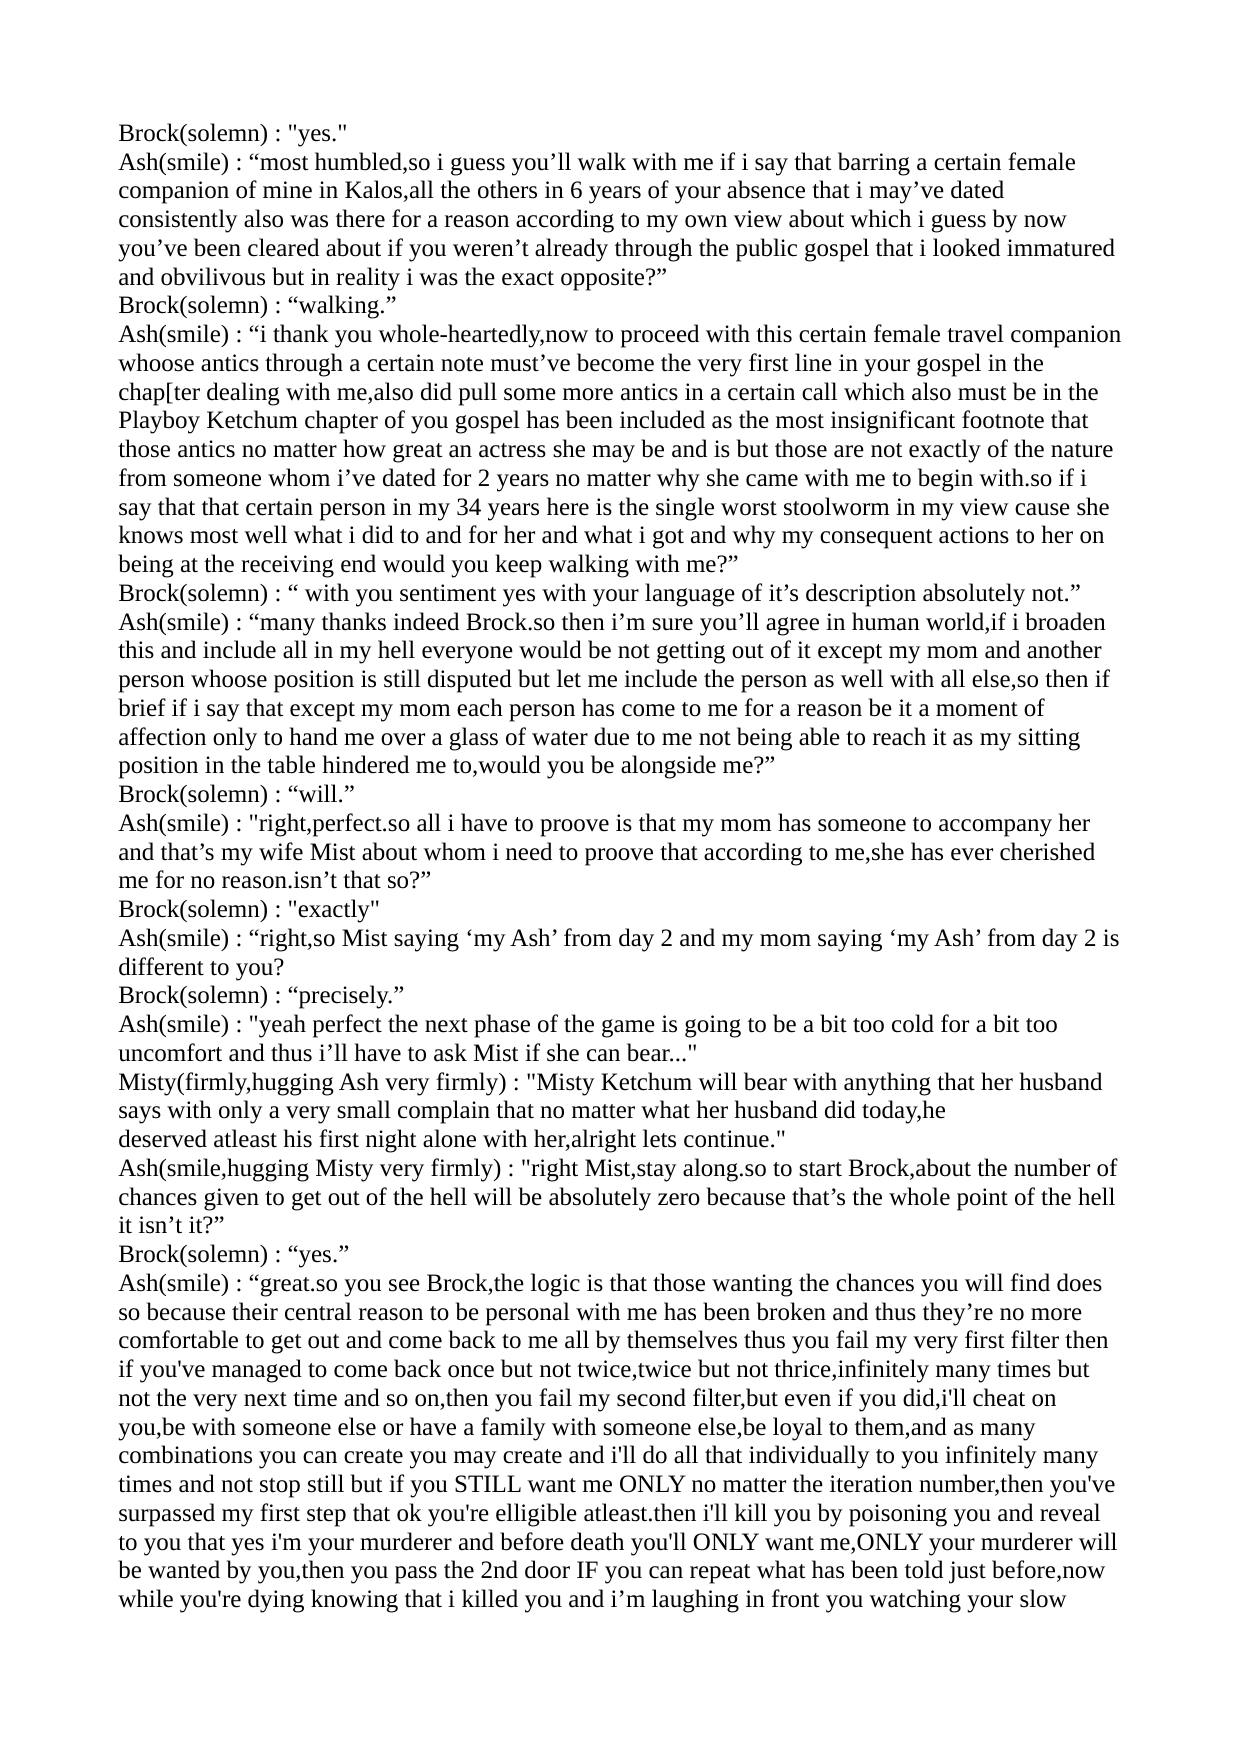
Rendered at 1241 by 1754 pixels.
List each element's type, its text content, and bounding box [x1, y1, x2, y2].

text Ash(smile) : “i thank you whole-heartedly,now to proceed with this certain female travel companion whoose antics through a certain note must’ve become the very first line in your gospel in the chap[ter dealing with me,also did pull some more antics in a certain call which also must be in the Playboy Ketchum chapter of you gospel has been included as the most insignificant footnote that those antics no matter how great an actress she may be and is but those are not exactly of the nature from someone whom i’ve dated for 2 years no matter why she came with me to begin with.so if i say that that certain person in my 34 years here is the single worst stoolworm in my view cause she knows most well what i did to and for her and what i got and why my consequent actions to her on being at the receiving end would you keep walking with me?” [118, 319, 1122, 578]
text Brock(solemn) : "exactly" [118, 894, 1122, 923]
text Ash(smile) : “right,so Mist saying ‘my Ash’ from day 2 and my mom saying ‘my Ash’ from day 2 is different to you? [118, 923, 1122, 981]
text Ash(smile) : “many thanks indeed Brock.so then i’m sure you’ll agree in human world,if i broaden this and include all in my hell everyone would be not getting out of it except my mom and another person whoose position is still disputed but let me include the person as well with all else,so then if brief if i say that except my mom each person has come to me for a reason be it a moment of affection only to hand me over a glass of water due to me not being able to reach it as my sitting position in the table hindered me to,would you be alongside me?” [118, 607, 1122, 779]
text Brock(solemn) : “will.” [118, 779, 1122, 808]
text Ash(smile) : “great.so you see Brock,the logic is that those wanting the chances you will find does so because their central reason to be personal with me has been broken and thus they’re no more comfortable to get out and come back to me all by themselves thus you fail my very first filter then if you've managed to come back once but not twice,twice but not thrice,infinitely many times but not the very next time and so on,then you fail my second filter,but even if you did,i'll cheat on you,be with someone else or have a family with someone else,be loyal to them,and as many combinations you can create you may create and i'll do all that individually to you infinitely many times and not stop still but if you STILL want me ONLY no matter the iteration number,then you've surpassed my first step that ok you're elligible atleast.then i'll kill you by poisoning you and reveal to you that yes i'm your murderer and before death you'll ONLY want me,ONLY your murderer will be wanted by you,then you pass the 2nd door IF you can repeat what has been told just before,now while you're dying knowing that i killed you and i’m laughing in front you watching your slow [118, 1268, 1122, 1613]
text Brock(solemn) : "yes." [118, 118, 1122, 147]
text Brock(solemn) : “walking.” [118, 291, 1122, 319]
text Brock(solemn) : “yes.” [118, 1239, 1122, 1268]
text Brock(solemn) : “precisely.” [118, 981, 1122, 1009]
text Ash(smile,hugging Misty very firmly) : "right Mist,stay along.so to start Brock,about the number of chances given to get out of the hell will be absolutely zero because that’s the whole point of the hell it isn’t it?” [118, 1153, 1122, 1239]
text Ash(smile) : "yeah perfect the next phase of the game is going to be a bit too cold for a bit too uncomfort and thus i’ll have to ask Mist if she can bear..." [118, 1009, 1122, 1067]
text Misty(firmly,hugging Ash very firmly) : "Misty Ketchum will bear with anything that her husband says with only a very small complain that no matter what her husband did today,he [118, 1067, 1122, 1124]
text Ash(smile) : "right,perfect.so all i have to proove is that my mom has someone to accompany her and that’s my wife Mist about whom i need to proove that according to me,she has ever cherished me for no reason.isn’t that so?” [118, 808, 1122, 894]
text Ash(smile) : “most humbled,so i guess you’ll walk with me if i say that barring a certain female companion of mine in Kalos,all the others in 6 years of your absence that i may’ve dated consistently also was there for a reason according to my own view about which i guess by now you’ve been cleared about if you weren’t already through the public gospel that i looked immatured and obvilivous but in reality i was the exact opposite?” [118, 147, 1122, 291]
text Brock(solemn) : “ with you sentiment yes with your language of it’s description absolutely not.” [118, 578, 1122, 607]
text deserved atleast his first night alone with her,alright lets continue." [118, 1124, 1122, 1153]
